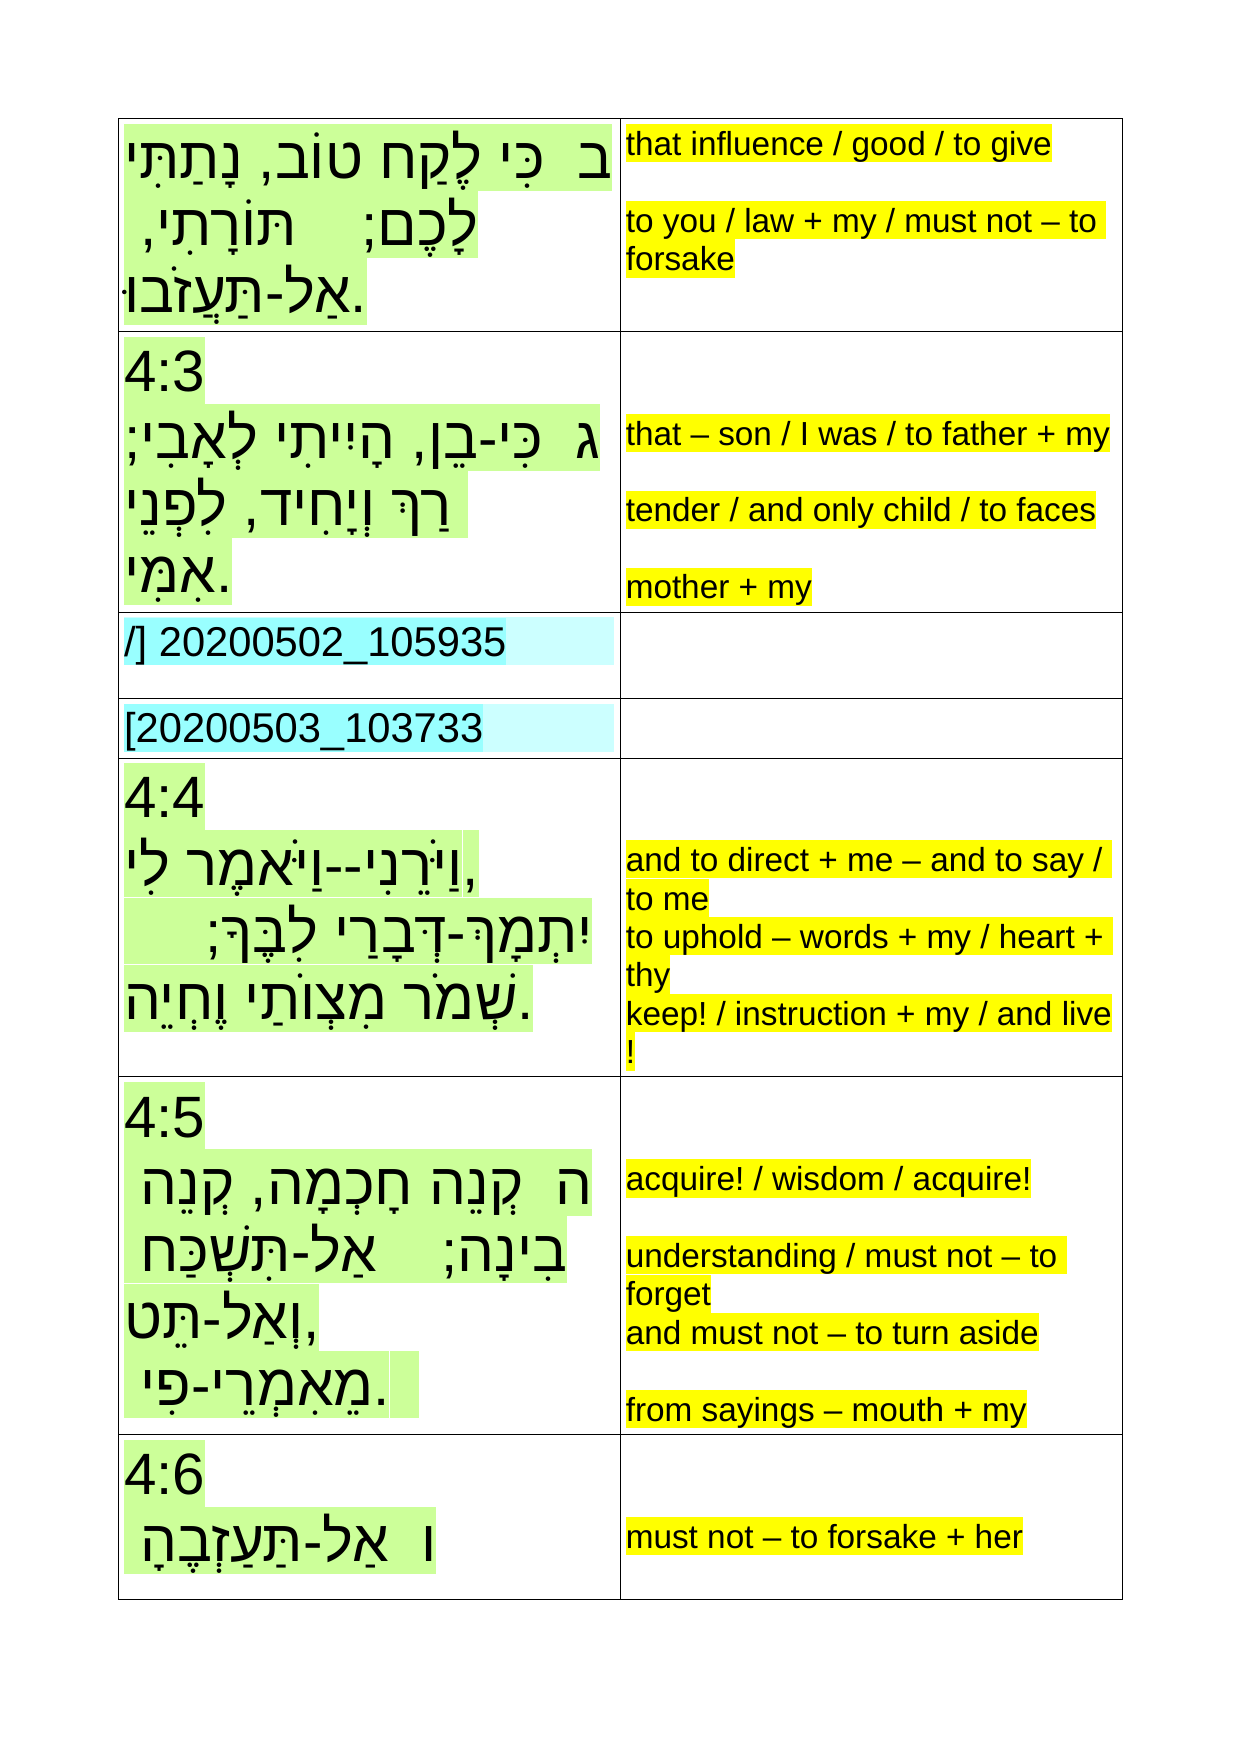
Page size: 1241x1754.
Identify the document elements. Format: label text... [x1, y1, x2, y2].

table_cell acquire! / wisdom / acquire! understanding / must not – to forget and must not – to turn aside from sayings – mouth + my [621, 1077, 1122, 1434]
table_cell [621, 613, 1122, 698]
table_cell 4:6 ו אַל-תַּעַזְבֶהָ וְתִשְׁמְרֶךָּ; אֱהָבֶהָ וְתִצְּרֶךָּ. [119, 1435, 620, 1599]
table_cell must not – to forsake + her [621, 1435, 1122, 1599]
table_cell that – son / I was / to father + my tender / and only child / to faces mother + my [621, 332, 1122, 612]
table_cell /] 20200502_105935 [119, 613, 620, 698]
table_cell 4:5 ה קְנֵה חָכְמָה, קְנֵה בִינָה; אַל-תִּשְׁכַּח וְאַל-תֵּט, מֵאִמְרֵי-פִי. [119, 1077, 620, 1434]
table_cell [621, 699, 1122, 757]
table_cell that influence / good / to give to you / law + my / must not – to forsake [621, 119, 1122, 331]
table_cell 4:3 ג כִּי-בֵן, הָיִיתִי לְאָבִי; רַךְ וְיָחִיד, לִפְנֵי אִמִּי. [119, 332, 620, 612]
table_cell [20200503_103733 [119, 699, 620, 757]
table_cell 4:4 וַיֹּרֵנִי--וַיֹּאמֶר לִי, יִתְמָךְ-דְּבָרַי לִבֶּךָ; שְׁמֹר מִצְוֺתַי וֶחְיֵה. [119, 759, 620, 1076]
table_cell 4:2 ב כִּי לֶקַח טוֹב, נָתַתִּי לָכֶם; תּוֹרָתִי, אַל-תַּעֲזֹבוּ. [119, 119, 620, 331]
table_cell and to direct + me – and to say / to me to uphold – words + my / heart + thy keep! / instruction + my / and live ! [621, 759, 1122, 1076]
